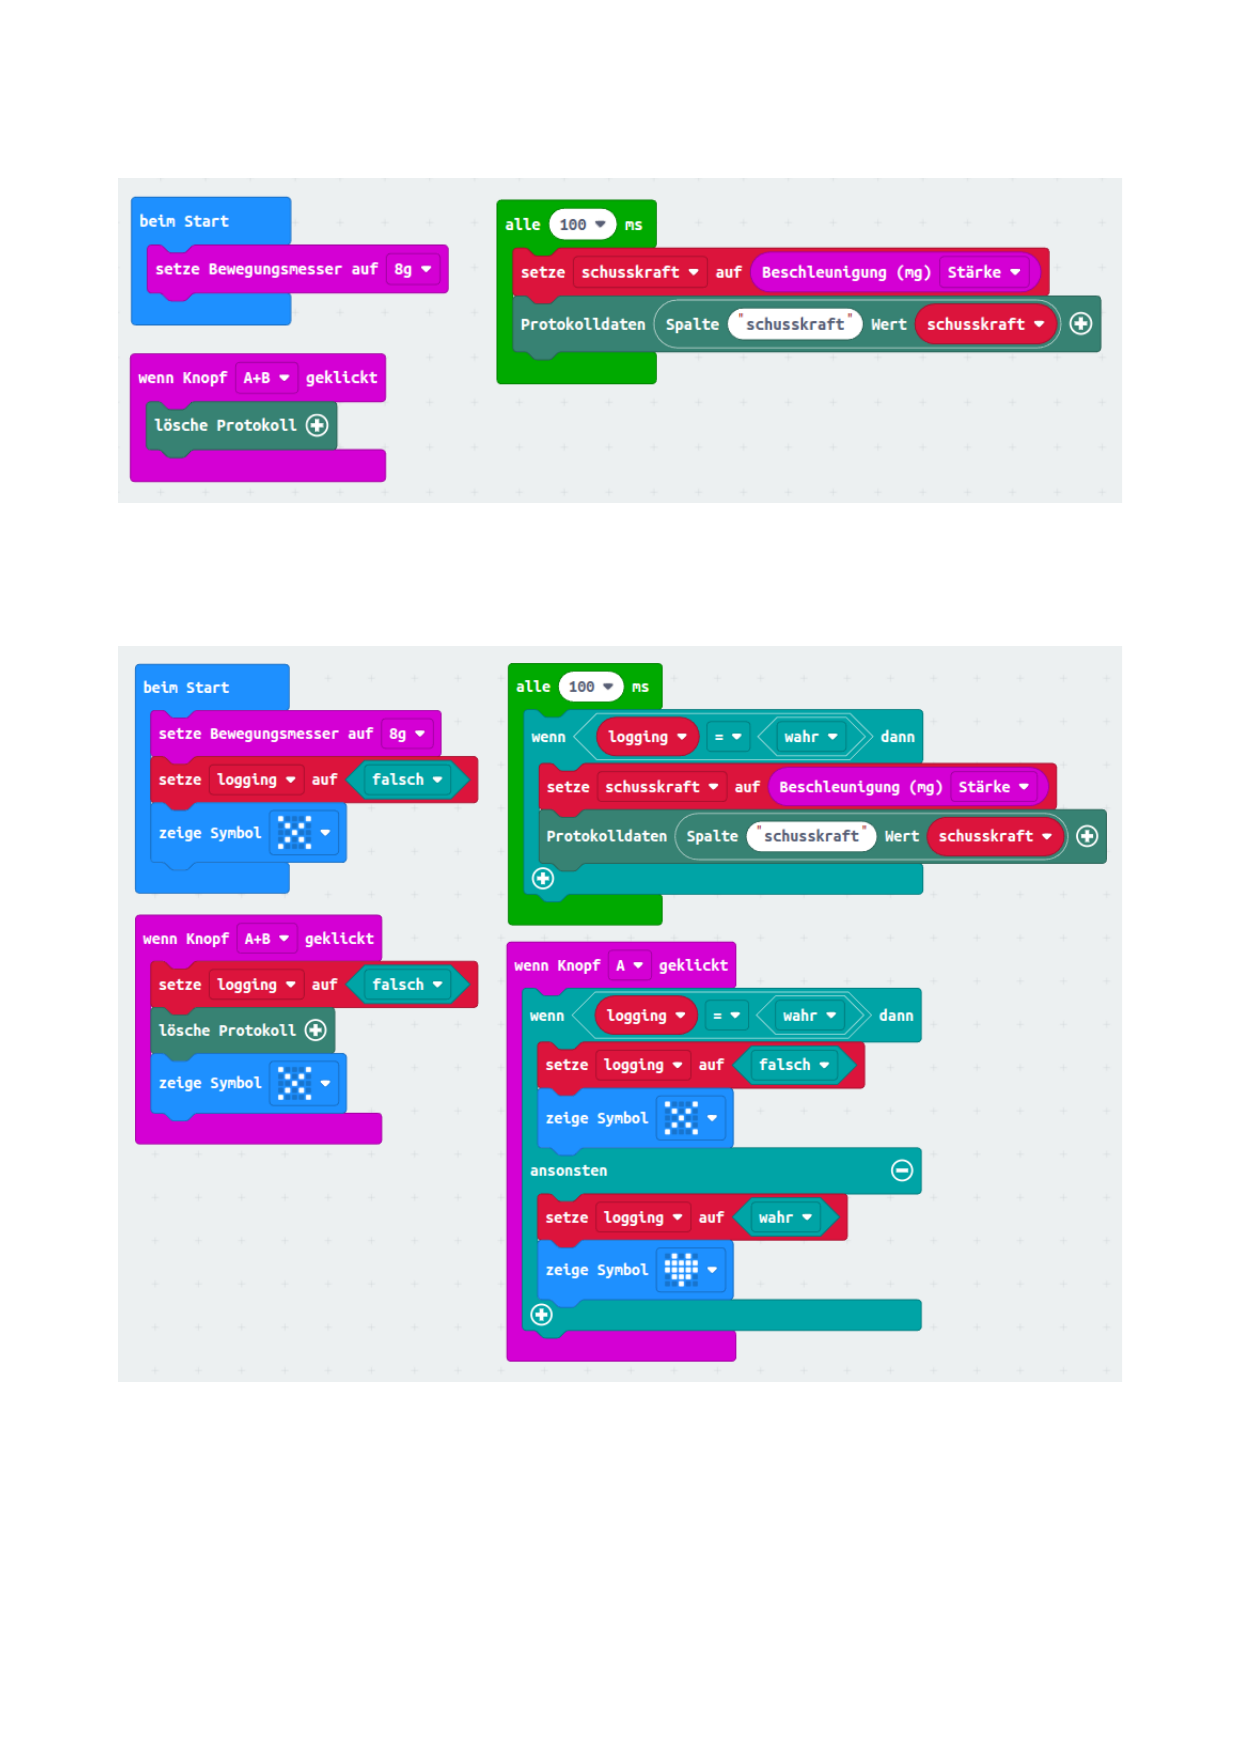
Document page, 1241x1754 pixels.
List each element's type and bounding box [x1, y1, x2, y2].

picture [118, 646, 1123, 1382]
picture [118, 178, 1123, 503]
